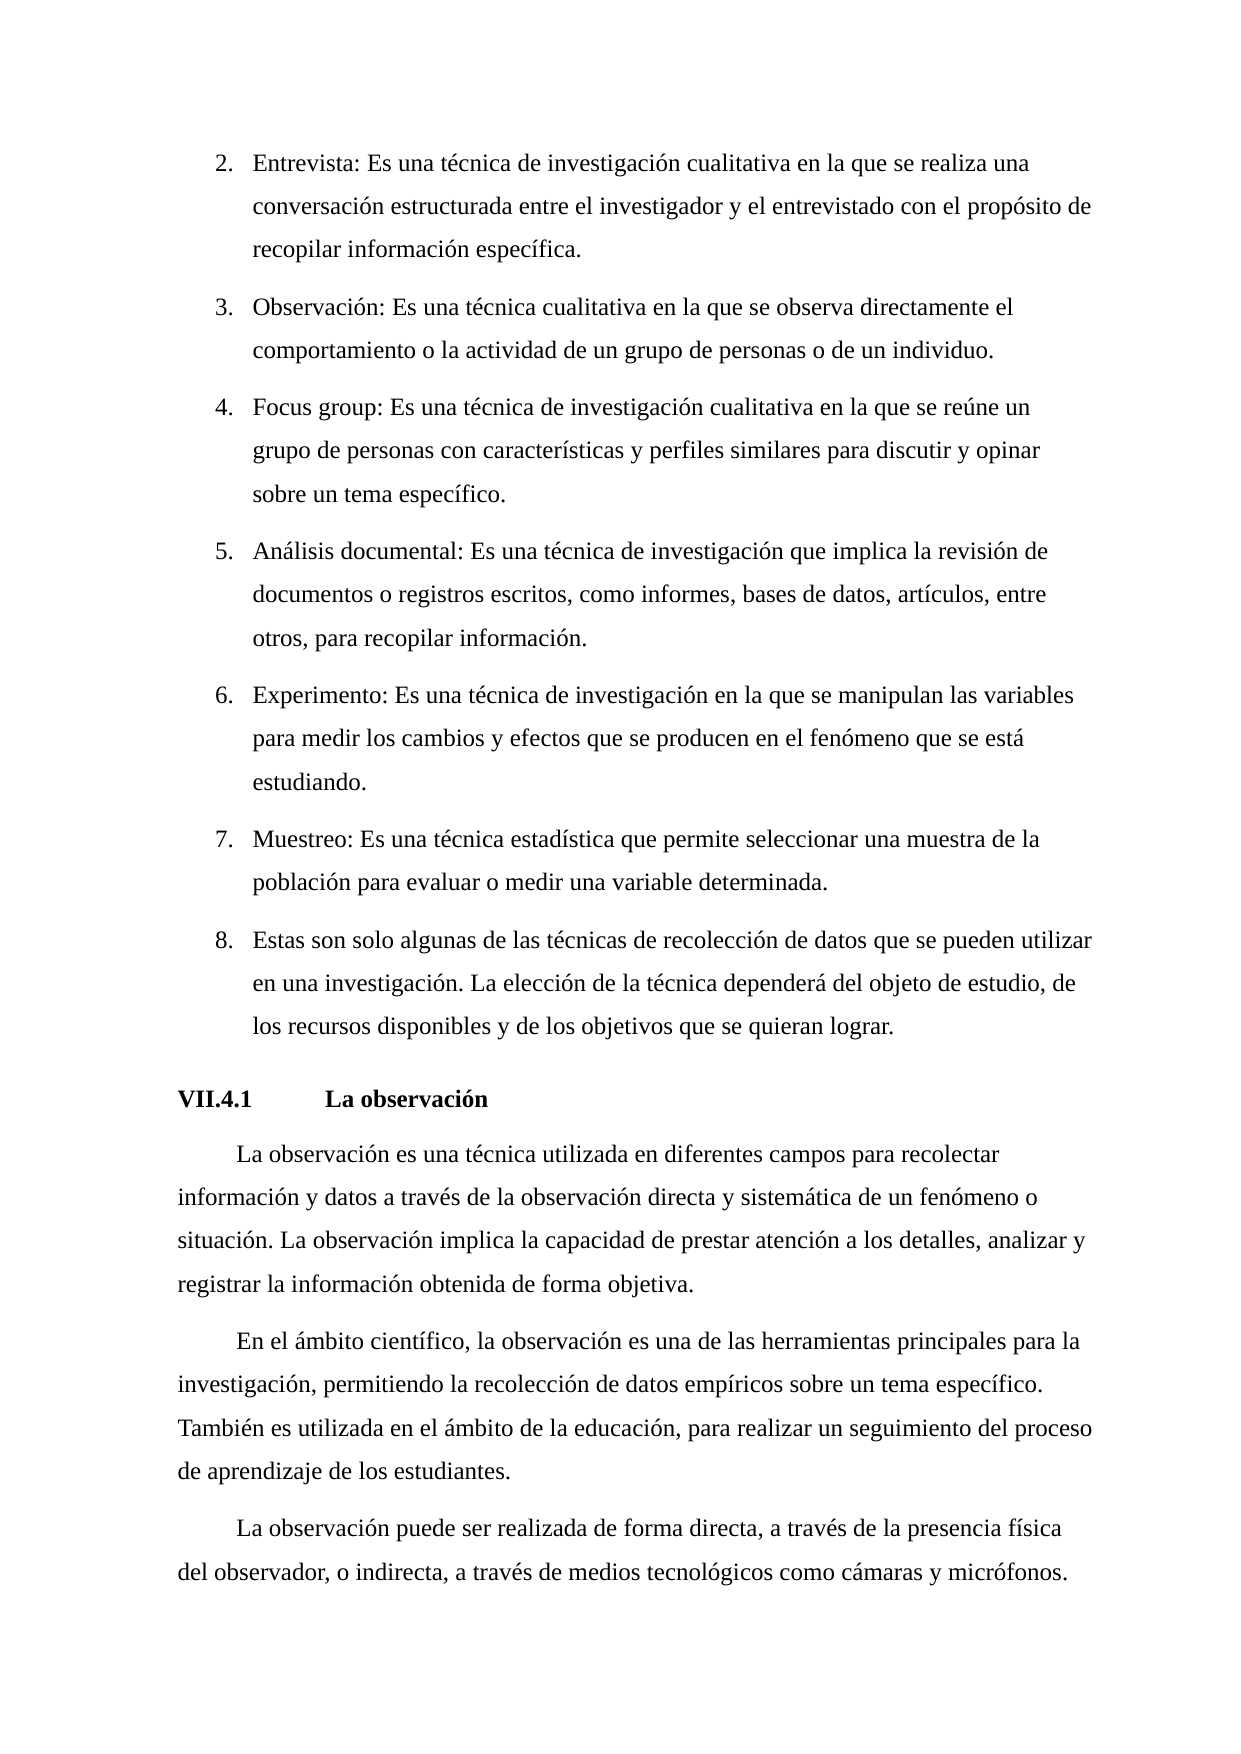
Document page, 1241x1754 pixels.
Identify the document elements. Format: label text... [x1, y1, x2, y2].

list Entrevista: Es una técnica de investigación cualitativa en la que se realiza una conversación estructurada entre el investigador y el entrevistado con el propósito de recopilar información específica. [215, 148, 1093, 263]
list Experimento: Es una técnica de investigación en la que se manipulan las variables para medir los cambios y efectos que se producen en el fenómeno que se está estudiando. [215, 680, 1093, 795]
text La observación es una técnica utilizada en diferentes campos para recolectar información y datos a través de la observación directa y sistemática de un fenómeno o situación. La observación implica la capacidad de prestar atención a los detalles, analizar y registrar la información obtenida de forma objetiva. [177, 1139, 1093, 1297]
text En el ámbito científico, la observación es una de las herramientas principales para la investigación, permitiendo la recolección de datos empíricos sobre un tema específico. También es utilizada en el ámbito de la educación, para realizar un seguimiento del proceso de aprendizaje de los estudiantes. [177, 1326, 1093, 1484]
list Observación: Es una técnica cualitativa en la que se observa directamente el comportamiento o la actividad de un grupo de personas o de un individuo. [215, 292, 1093, 363]
list Focus group: Es una técnica de investigación cualitativa en la que se reúne un grupo de personas con características y perfiles similares para discutir y opinar sobre un tema específico. [215, 392, 1093, 507]
list Estas son solo algunas de las técnicas de recolección de datos que se pueden utilizar en una investigación. La elección de la técnica dependerá del objeto de estudio, de los recursos disponibles y de los objetivos que se quieran lograr. [215, 925, 1093, 1040]
text La observación puede ser realizada de forma directa, a través de la presencia física del observador, o indirecta, a través de medios tecnológicos como cámaras y micrófonos. [177, 1513, 1093, 1585]
list Muestreo: Es una técnica estadística que permite seleccionar una muestra de la población para evaluar o medir una variable determinada. [215, 824, 1093, 896]
list Análisis documental: Es una técnica de investigación que implica la revisión de documentos o registros escritos, como informes, bases de datos, artículos, entre otros, para recopilar información. [215, 536, 1093, 651]
subtitle La observación [177, 1084, 1093, 1112]
